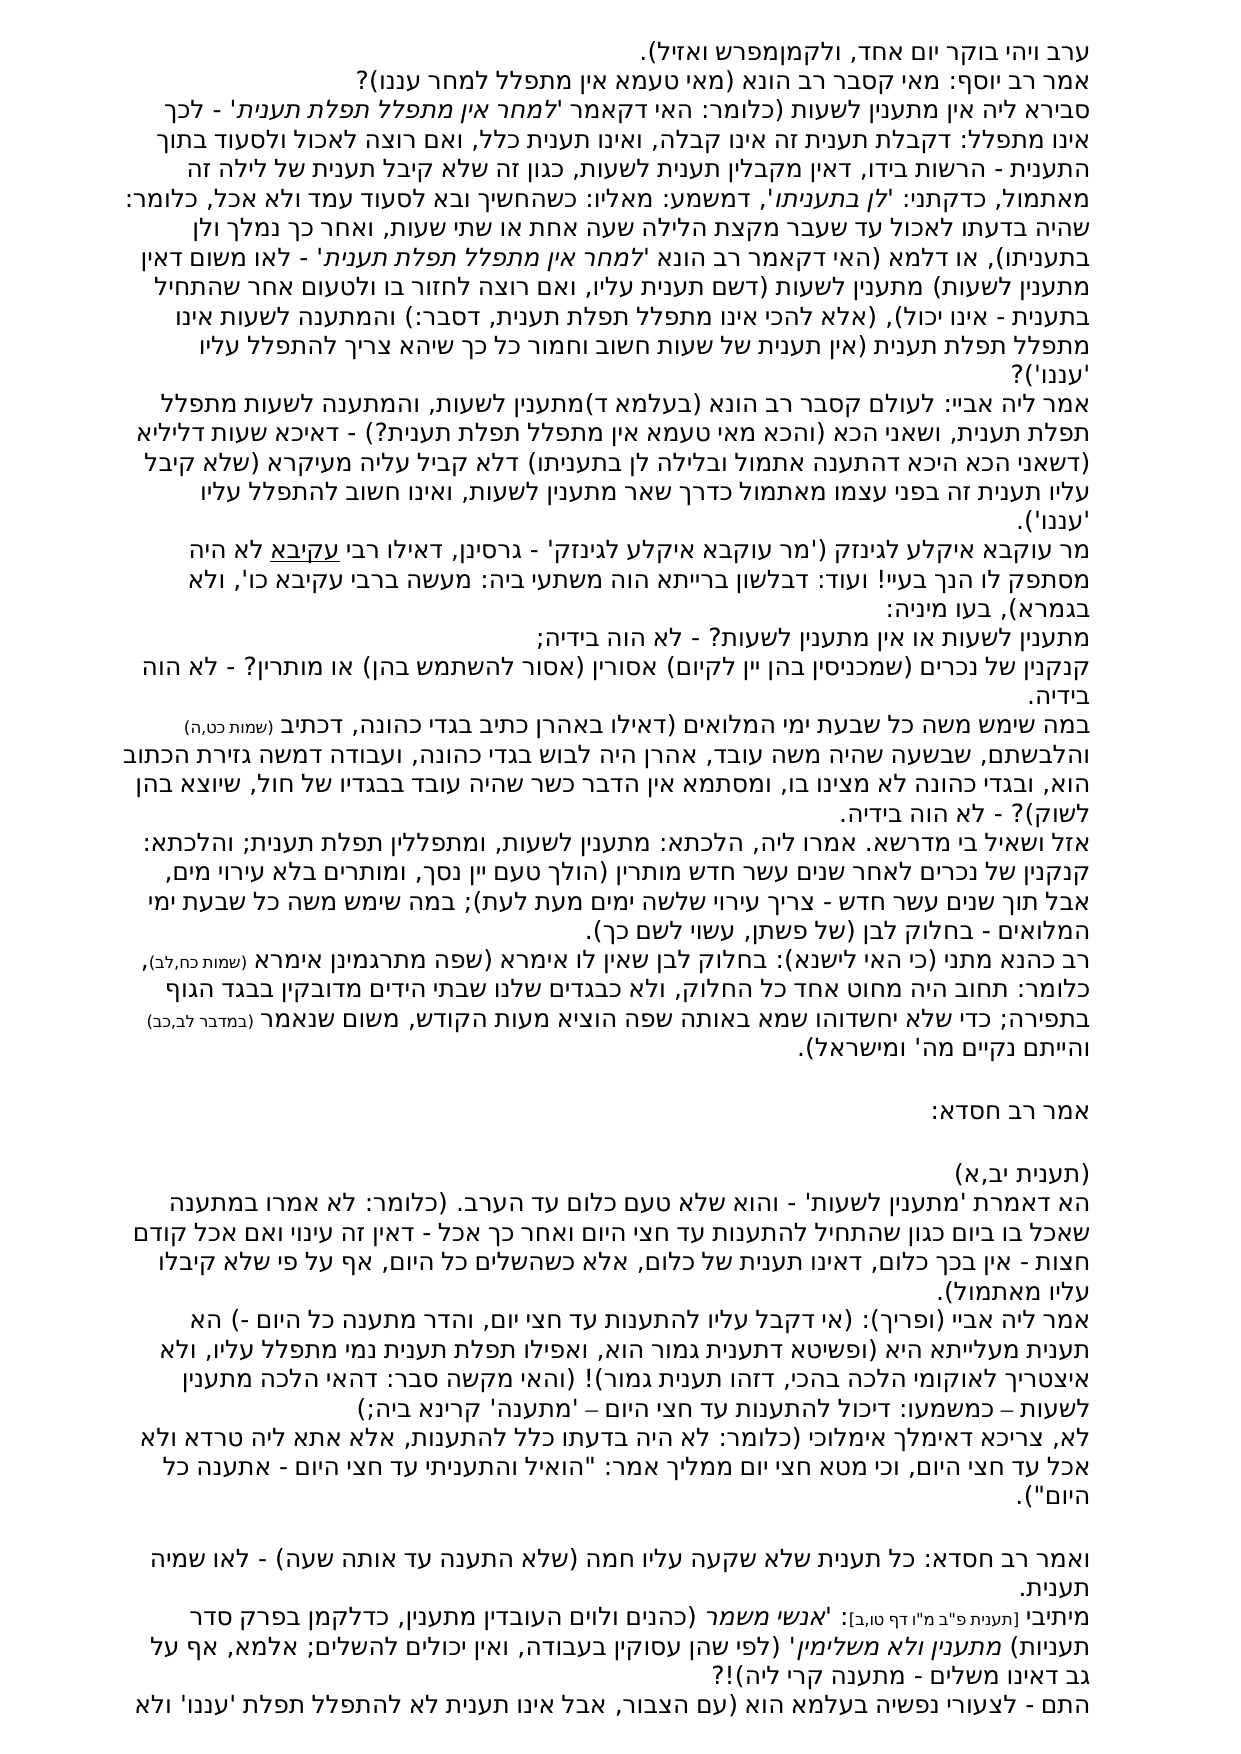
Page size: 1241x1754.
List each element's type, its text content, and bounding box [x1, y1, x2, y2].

text (תענית יב,א) [120, 1159, 1090, 1188]
text הא דאמרת 'מתענין לשעות' - והוא שלא טעם כלום עד הערב. (כלומר: לא אמרו במתענה שאכל בו ביום כגון שהתחיל להתענות עד חצי היום ואחר כך אכל - דאין זה עינוי ואם אכל קודם חצות - אין בכך כלום, דאינו תענית של כלום, אלא כשהשלים כל היום, אף על פי שלא קיבלו עליו מאתמול). [120, 1188, 1090, 1306]
text במה שימש משה כל שבעת ימי המלואים (דאילו באהרן כתיב בגדי כהונה, דכתיב (שמות כט,ה) והלבשתם, שבשעה שהיה משה עובד, אהרן היה לבוש בגדי כהונה, ועבודה דמשה גזירת הכתוב הוא, ובגדי כהונה לא מצינו בו, ומסתמא אין הדבר כשר שהיה עובד בבגדיו של חול, שיוצא בהן לשוק)? - לא הוה בידיה. [120, 711, 1090, 828]
text סבירא ליה אין מתענין לשעות (כלומר: האי דקאמר 'למחר אין מתפלל תפלת תענית' - לכך אינו מתפלל: דקבלת תענית זה אינו קבלה, ואינו תענית כלל, ואם רוצה לאכול ולסעוד בתוך התענית - הרשות בידו, דאין מקבלין תענית לשעות, כגון זה שלא קיבל תענית של לילה זה מאתמול, כדקתני: 'לן בתעניתו', דמשמע: מאליו: כשהחשיך ובא לסעוד עמד ולא אכל, כלומר: שהיה בדעתו לאכול עד שעבר מקצת הלילה שעה אחת או שתי שעות, ואחר כך נמלך ולן בתעניתו), או דלמא (האי דקאמר רב הונא 'למחר אין מתפלל תפלת תענית' - לאו משום דאין מתענין לשעות) מתענין לשעות (דשם תענית עליו, ואם רוצה לחזור בו ולטעום אחר שהתחיל בתענית - אינו יכול), (אלא להכי אינו מתפלל תפלת תענית, דסבר:) והמתענה לשעות אינו מתפלל תפלת תענית (אין תענית של שעות חשוב וחמור כל כך שיהא צריך להתפלל עליו 'עננו')? [120, 96, 1090, 389]
text קנקנין של נכרים (שמכניסין בהן יין לקיום) אסורין (אסור להשתמש בהן) או מותרין? - לא הוה בידיה. [120, 653, 1090, 711]
text ערב ויהי בוקר יום אחד, ולקמןמפרש ואזיל). [120, 37, 1090, 67]
text מר עוקבא איקלע לגינזק ('מר עוקבא איקלע לגינזק' - גרסינן, דאילו רבי עקיבא לא היה מסתפק לו הנך בעיי! ועוד: דבלשון ברייתא הוה משתעי ביה: מעשה ברבי עקיבא כו', ולא בגמרא), בעו מיניה: [120, 536, 1090, 624]
text אמר ליה אביי: לעולם קסבר רב הונא (בעלמא ד)מתענין לשעות, והמתענה לשעות מתפלל תפלת תענית, ושאני הכא (והכא מאי טעמא אין מתפלל תפלת תענית?) - דאיכא שעות דליליא (דשאני הכא היכא דהתענה אתמול ובלילה לן בתעניתו) דלא קביל עליה מעיקרא (שלא קיבל עליו תענית זה בפני עצמו מאתמול כדרך שאר מתענין לשעות, ואינו חשוב להתפלל עליו 'עננו'). [120, 389, 1090, 536]
text התם - לצעורי נפשיה בעלמא הוא (עם הצבור, אבל אינו תענית לא להתפלל תפלת 'עננו' ולא [120, 1691, 1090, 1719]
text אמר רב חסדא: [120, 1097, 1090, 1126]
text אמר ליה אביי (ופריך): (אי דקבל עליו להתענות עד חצי יום, והדר מתענה כל היום -) הא תענית מעלייתא היא (ופשיטא דתענית גמור הוא, ואפילו תפלת תענית נמי מתפלל עליו, ולא איצטריך לאוקומי הלכה בהכי, דזהו תענית גמור)! (והאי מקשה סבר: דהאי הלכה מתענין לשעות – כמשמעו: דיכול להתענות עד חצי היום – 'מתענה' קרינא ביה;) [120, 1306, 1090, 1423]
text ואמר רב חסדא: כל תענית שלא שקעה עליו חמה (שלא התענה עד אותה שעה) - לאו שמיה תענית. [120, 1545, 1090, 1603]
text מיתיבי [תענית פ"ב מ"ו דף טו,ב]: 'אנשי משמר (כהנים ולוים העובדין מתענין, כדלקמן בפרק סדר תעניות) מתענין ולא משלימין' (לפי שהן עסוקין בעבודה, ואין יכולים להשלים; אלמא, אף על גב דאינו משלים - מתענה קרי ליה)!? [120, 1603, 1090, 1691]
text לא, צריכא דאימלך אימלוכי (כלומר: לא היה בדעתו כלל להתענות, אלא אתא ליה טרדא ולא אכל עד חצי היום, וכי מטא חצי יום ממליך אמר: "הואיל והתעניתי עד חצי היום - אתענה כל היום"). [120, 1423, 1090, 1511]
text אמר רב יוסף: מאי קסבר רב הונא (מאי טעמא אין מתפלל למחר עננו)? [120, 67, 1090, 96]
text רב כהנא מתני (כי האי לישנא): בחלוק לבן שאין לו אימרא (שפה מתרגמינן אימרא (שמות כח,לב), כלומר: תחוב היה מחוט אחד כל החלוק, ולא כבגדים שלנו שבתי הידים מדובקין בבגד הגוף בתפירה; כדי שלא יחשדוהו שמא באותה שפה הוציא מעות הקודש, משום שנאמר (במדבר לב,כב) והייתם נקיים מה' ומישראל). [120, 945, 1090, 1063]
text אזל ושאיל בי מדרשא. אמרו ליה, הלכתא: מתענין לשעות, ומתפללין תפלת תענית; והלכתא: קנקנין של נכרים לאחר שנים עשר חדש מותרין (הולך טעם יין נסך, ומותרים בלא עירוי מים, אבל תוך שנים עשר חדש - צריך עירוי שלשה ימים מעת לעת); במה שימש משה כל שבעת ימי המלואים - בחלוק לבן (של פשתן, עשוי לשם כך). [120, 828, 1090, 945]
text מתענין לשעות או אין מתענין לשעות? - לא הוה בידיה; [120, 624, 1090, 653]
